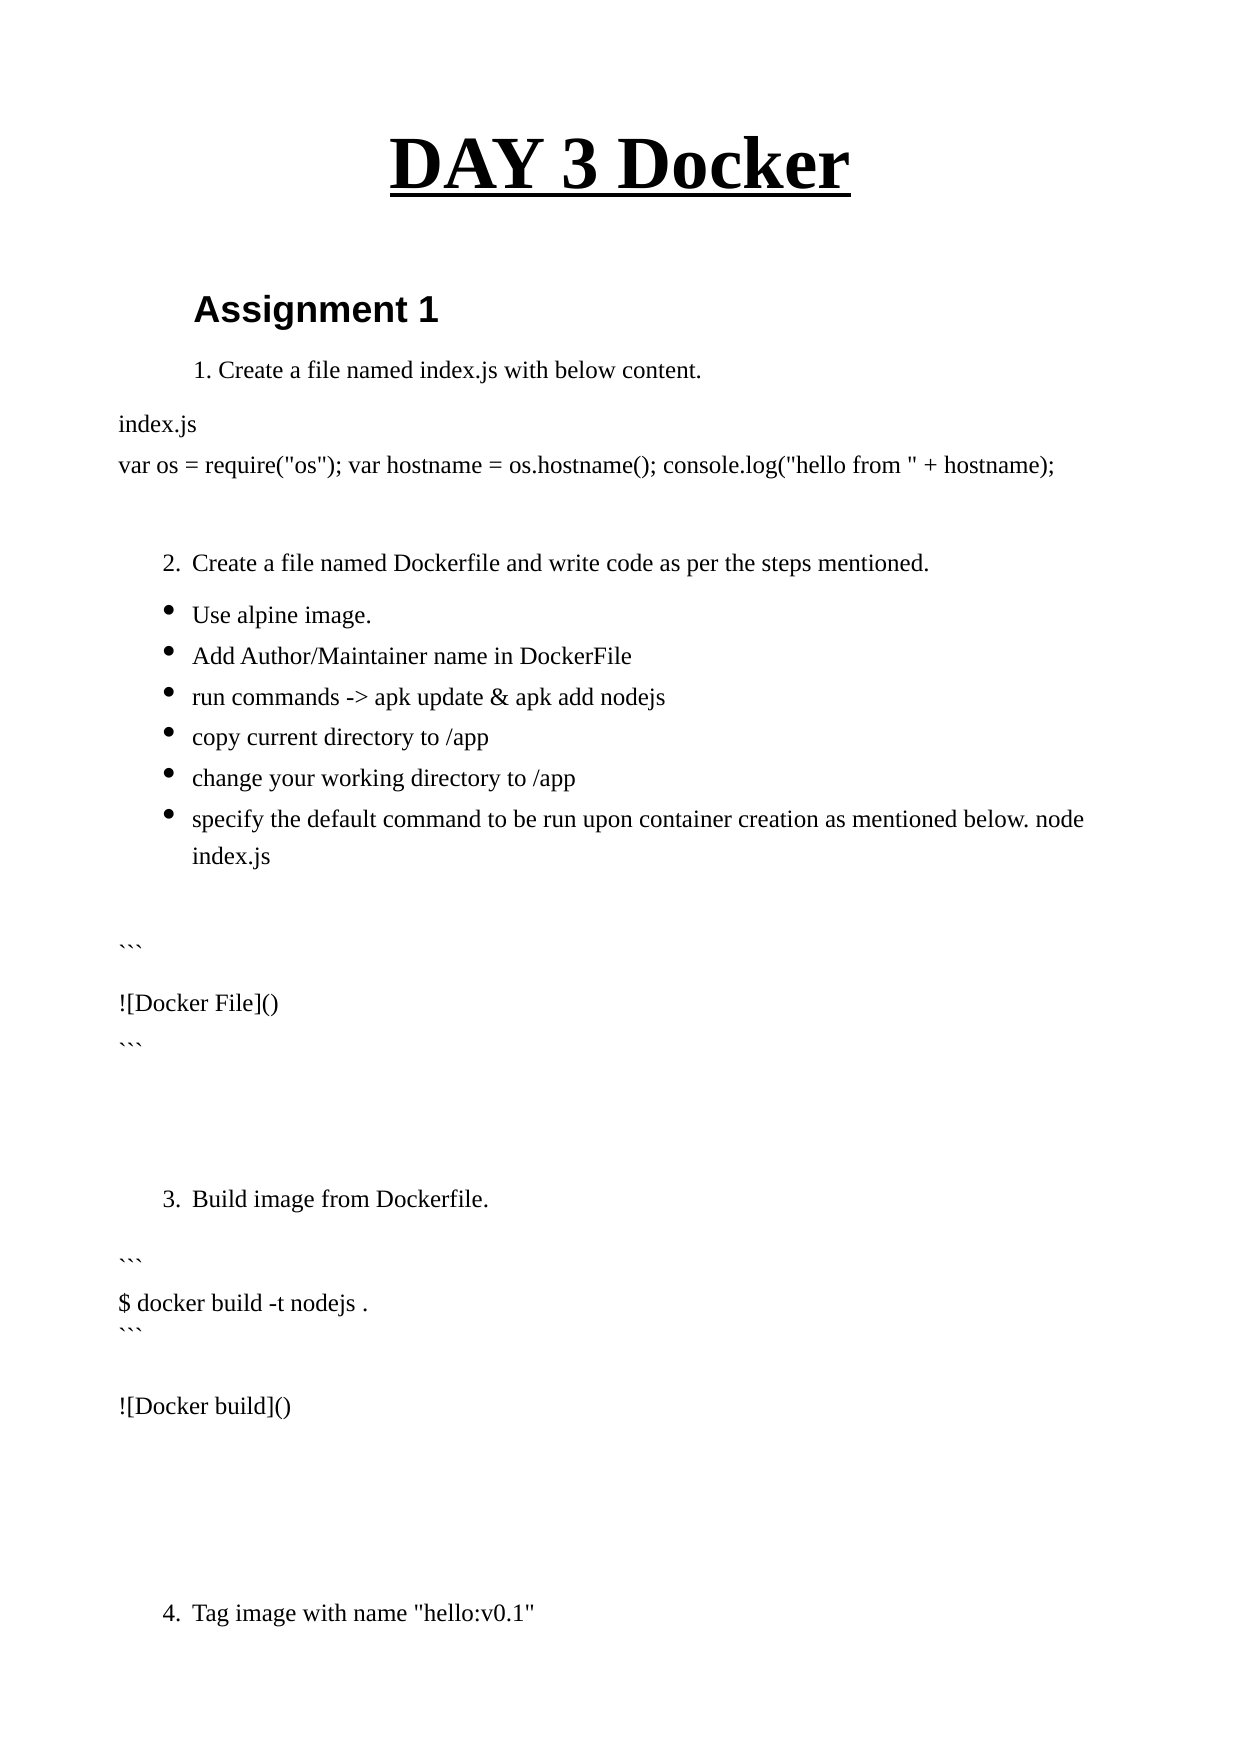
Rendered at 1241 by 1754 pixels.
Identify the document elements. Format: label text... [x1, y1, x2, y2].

list Use alpine image. [162, 597, 1122, 631]
text ``` [118, 1037, 1122, 1066]
text ![Docker File]() [118, 988, 1122, 1017]
subtitle index.js [118, 409, 1122, 437]
list Add Author/Maintainer name in DockerFile [162, 638, 1122, 672]
list copy current directory to /app [162, 720, 1122, 754]
list Tag image with name "hello:v0.1" [162, 1598, 1122, 1627]
text ![Docker build]() [118, 1391, 1122, 1420]
text var os = require("os"); var hostname = os.hostname(); console.log("hello from " + hostname); [118, 450, 1122, 479]
list Build image from Dockerfile. [162, 1184, 1122, 1213]
subtitle Assignment 1 [156, 287, 1122, 330]
text DAY 3 Docker [118, 118, 1122, 204]
text ``` [118, 939, 1122, 968]
list run commands -> apk update & apk add nodejs [162, 679, 1122, 713]
list change your working directory to /app [162, 761, 1122, 794]
list Create a file named Dockerfile and write code as per the steps mentioned. [162, 548, 1122, 577]
list specify the default command to be run upon container creation as mentioned below. node index.js [162, 801, 1122, 870]
text ``` [118, 1253, 1122, 1282]
text $ docker build -t nodejs . [118, 1288, 1122, 1317]
text ``` [118, 1322, 1122, 1351]
subtitle 1. Create a file named index.js with below content. [156, 355, 1122, 384]
